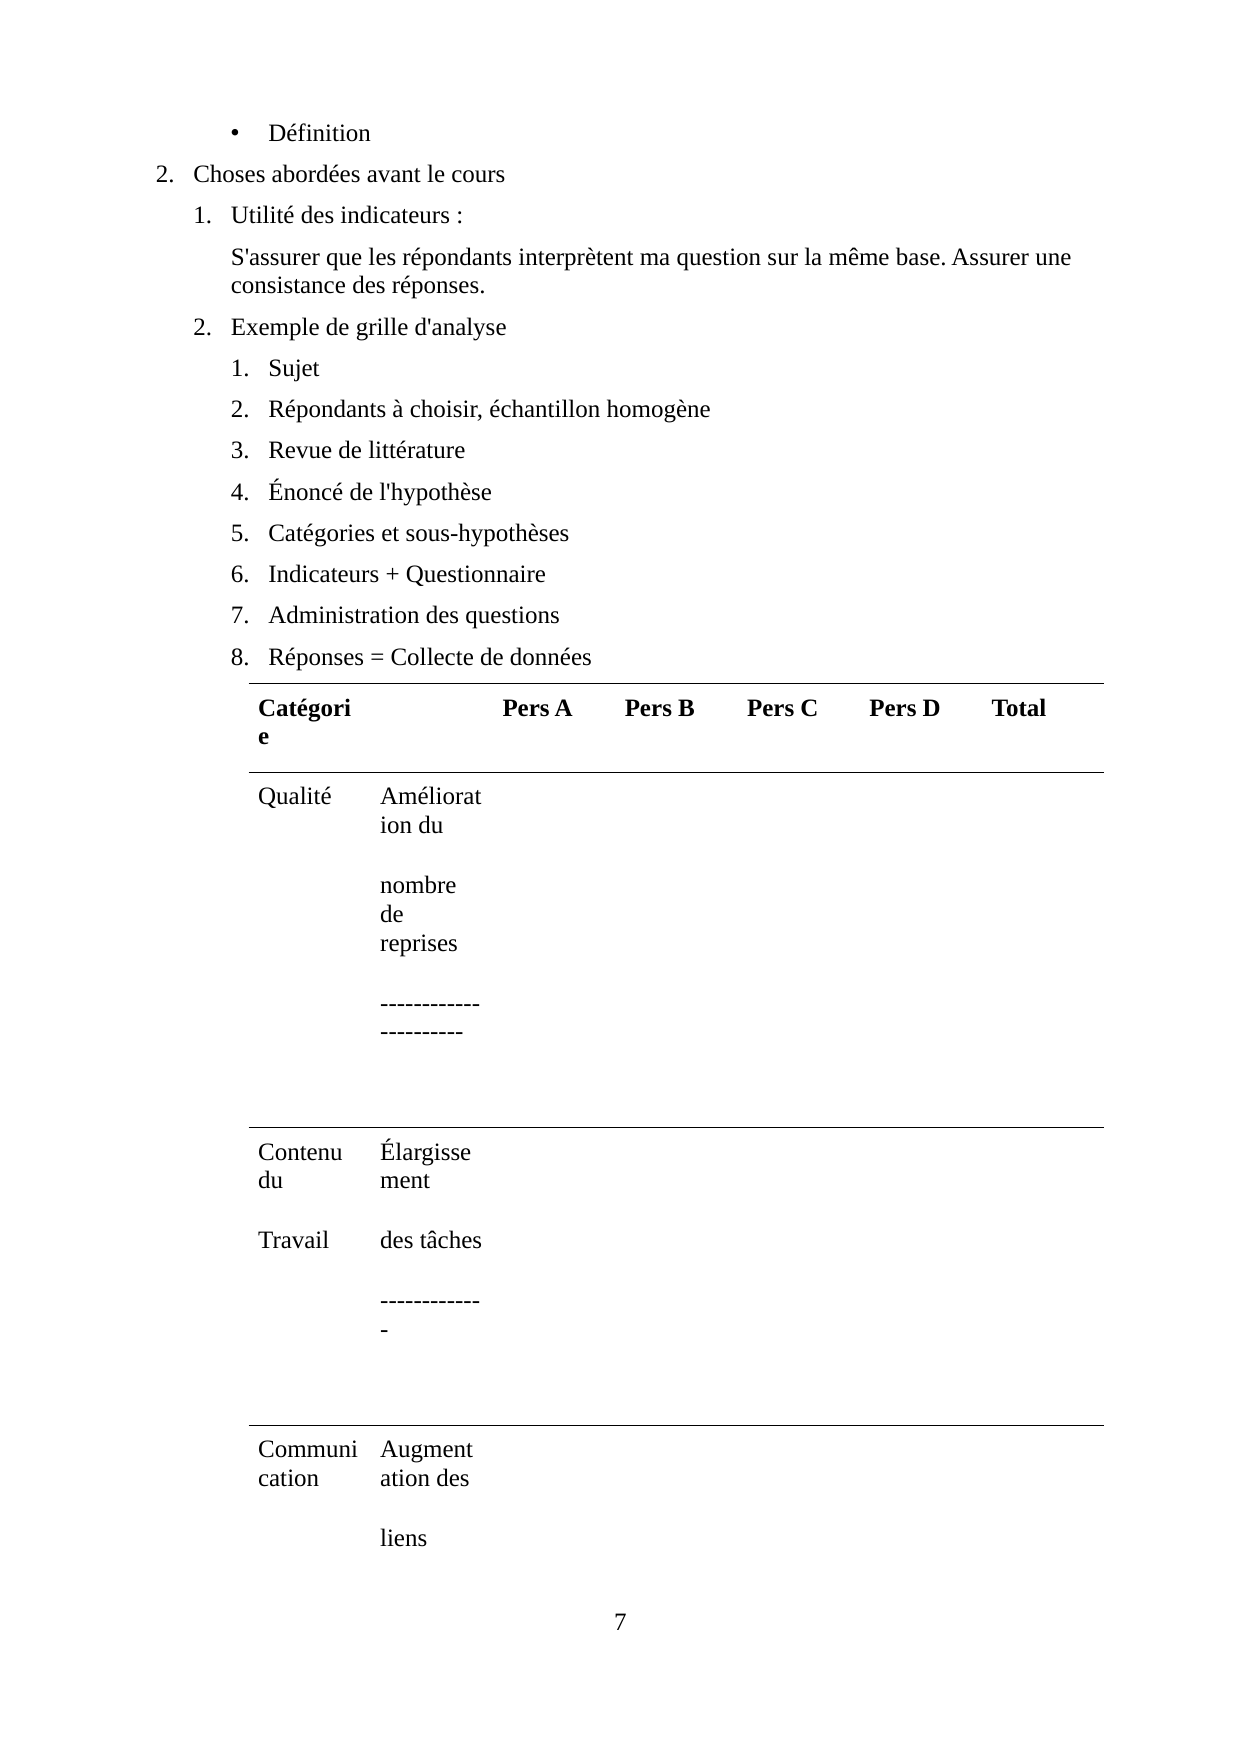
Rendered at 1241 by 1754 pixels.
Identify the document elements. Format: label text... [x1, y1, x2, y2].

table_cell [493, 1067, 615, 1127]
table_cell [493, 1426, 615, 1513]
table_cell [982, 1128, 1104, 1216]
table_cell [982, 861, 1104, 978]
table_cell [738, 1426, 860, 1513]
list Définition [231, 118, 1122, 147]
table_cell [982, 1216, 1104, 1276]
list Sujet [231, 353, 1122, 382]
table_cell [738, 1514, 860, 1573]
table_cell [615, 1067, 737, 1127]
table_cell Augmentation des [371, 1426, 493, 1513]
table_cell [982, 1426, 1104, 1513]
table_cell [860, 1365, 982, 1425]
table_cell [860, 861, 982, 978]
table_cell [371, 1067, 493, 1127]
table_cell liens [371, 1514, 493, 1573]
table_cell [982, 1365, 1104, 1425]
table_cell [860, 1128, 982, 1216]
table_cell [249, 1365, 371, 1425]
table_cell [738, 1276, 860, 1365]
table_cell [860, 1426, 982, 1513]
list Exemple de grille d'analyse [193, 312, 1122, 341]
table_header Total [982, 684, 1104, 772]
table_cell [982, 773, 1104, 861]
list Énoncé de l'hypothèse [231, 477, 1122, 506]
table_cell [738, 1216, 860, 1276]
table_cell Contenu du [249, 1128, 371, 1216]
list Réponses = Collecte de données [231, 642, 1122, 671]
table_cell [493, 1128, 615, 1216]
table_cell Amélioration du [371, 773, 493, 861]
table_cell des tâches [371, 1216, 493, 1276]
table_cell [982, 978, 1104, 1067]
table_cell [738, 773, 860, 861]
table_cell [860, 1514, 982, 1573]
table_cell [493, 861, 615, 978]
table_cell [615, 1276, 737, 1365]
list Indicateurs + Questionnaire [231, 559, 1122, 588]
table_cell [860, 1276, 982, 1365]
table_header Catégorie [249, 684, 371, 772]
table_cell [982, 1067, 1104, 1127]
table_cell nombre de reprises [371, 861, 493, 978]
table_cell ------------- [371, 1276, 493, 1365]
table_header Pers B [615, 684, 737, 772]
table_cell [738, 861, 860, 978]
table_cell [249, 978, 371, 1067]
table_cell [982, 1514, 1104, 1573]
table_cell [493, 773, 615, 861]
table_header Pers C [738, 684, 860, 772]
table_header [371, 684, 493, 772]
table_cell [738, 1128, 860, 1216]
table_header Pers D [860, 684, 982, 772]
table_cell Travail [249, 1216, 371, 1276]
table_cell [615, 1365, 737, 1425]
list S'assurer que les répondants interprètent ma question sur la même base. Assurer une consistance des réponses. [193, 242, 1122, 299]
table_cell [493, 1514, 615, 1573]
table_cell [860, 1067, 982, 1127]
list Choses abordées avant le cours [156, 159, 1122, 188]
table_cell [615, 1128, 737, 1216]
table_cell [615, 861, 737, 978]
list Catégories et sous-hypothèses [231, 518, 1122, 547]
table_cell [493, 1365, 615, 1425]
table_cell [982, 1276, 1104, 1365]
table_cell [615, 773, 737, 861]
table_cell [615, 1216, 737, 1276]
table_cell [738, 1067, 860, 1127]
list Revue de littérature [231, 436, 1122, 464]
table_cell [249, 1514, 371, 1573]
table_cell Élargissement [371, 1128, 493, 1216]
list Administration des questions [231, 601, 1122, 629]
table_cell Communication [249, 1426, 371, 1513]
table_cell [249, 861, 371, 978]
table_cell Qualité [249, 773, 371, 861]
table_cell ---------------------- [371, 978, 493, 1067]
list Répondants à choisir, échantillon homogène [231, 394, 1122, 423]
table_cell [615, 1514, 737, 1573]
table_cell [860, 773, 982, 861]
table_cell [615, 978, 737, 1067]
table_cell [493, 978, 615, 1067]
table_cell [249, 1067, 371, 1127]
table_cell [738, 1365, 860, 1425]
table_header Pers A [493, 684, 615, 772]
table_cell [493, 1216, 615, 1276]
table_cell [860, 1216, 982, 1276]
table_cell [249, 1276, 371, 1365]
table_cell [860, 978, 982, 1067]
list Utilité des indicateurs : [193, 201, 1122, 229]
table_cell [493, 1276, 615, 1365]
table_cell [738, 978, 860, 1067]
table_cell [371, 1365, 493, 1425]
table_cell [615, 1426, 737, 1513]
